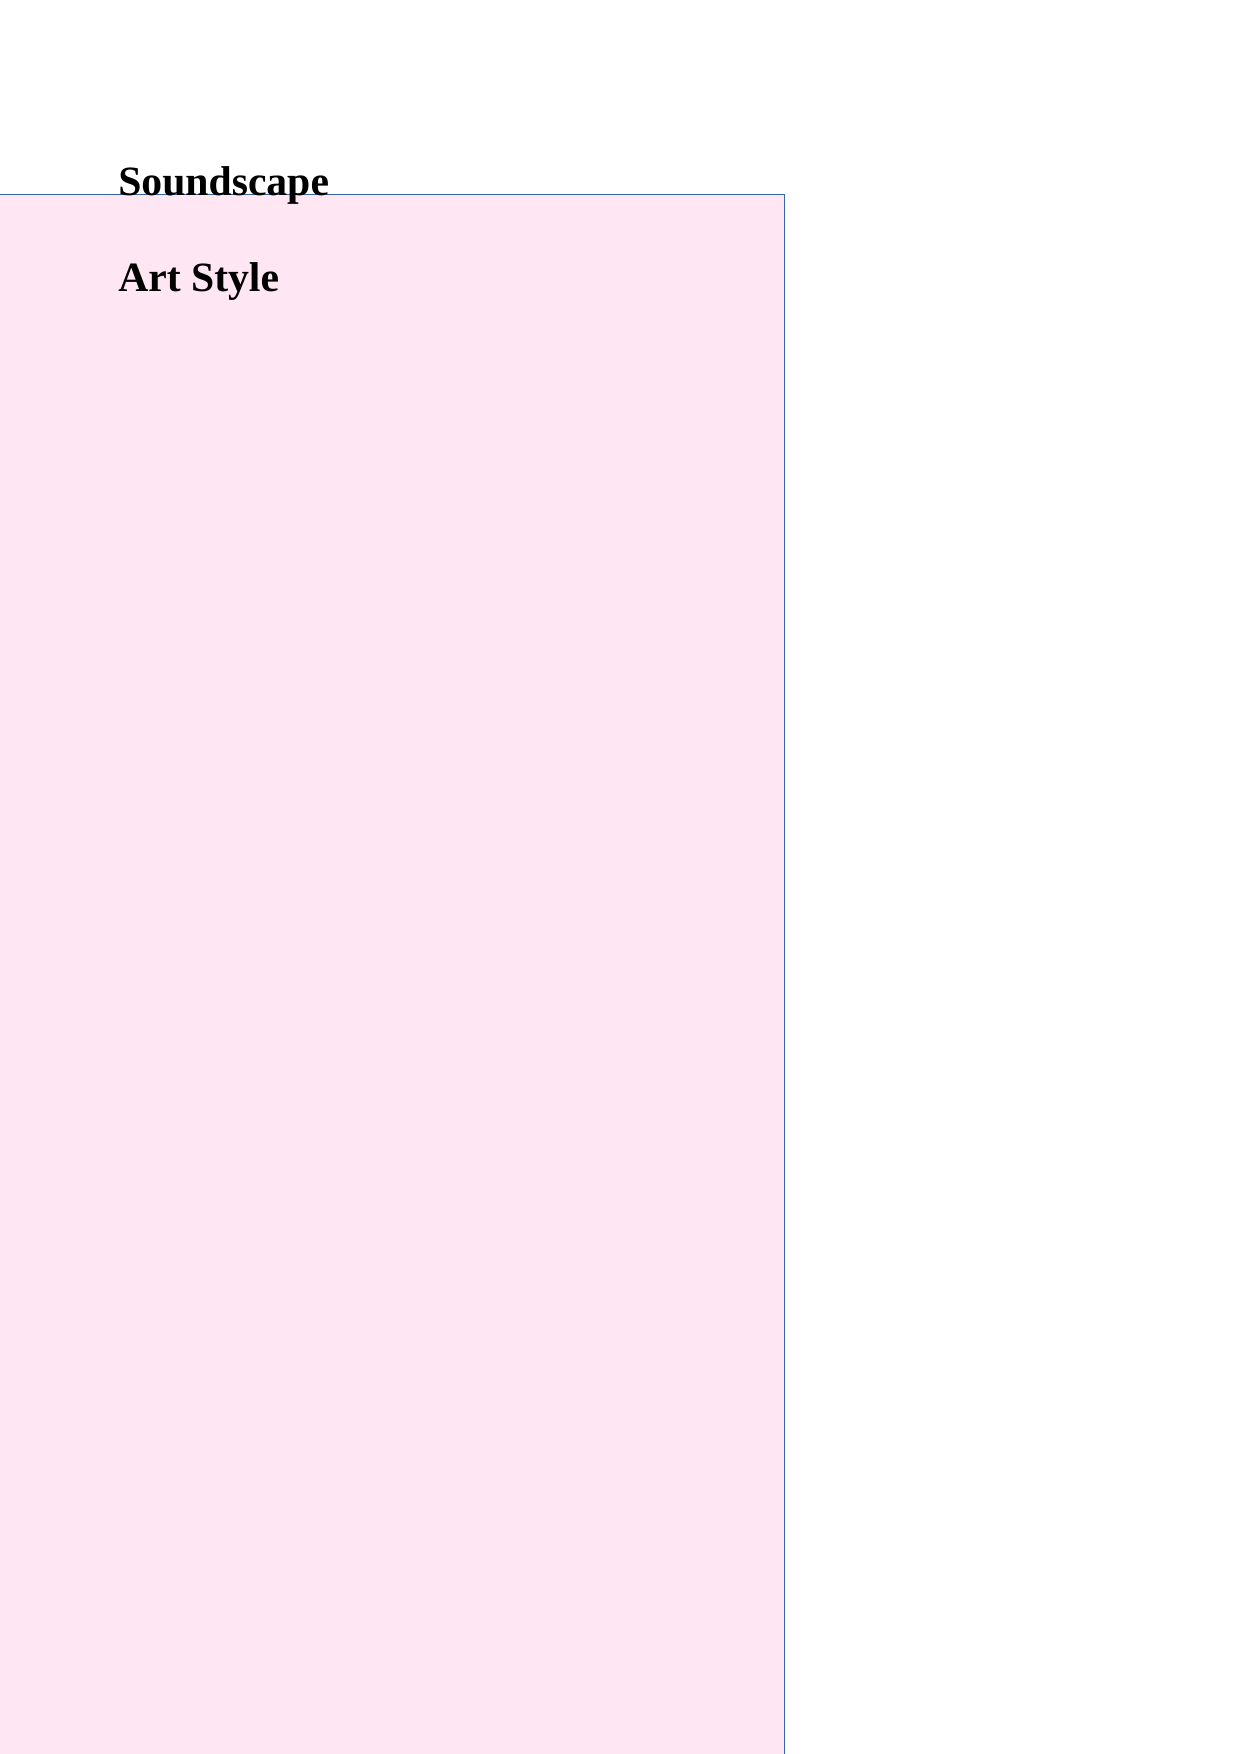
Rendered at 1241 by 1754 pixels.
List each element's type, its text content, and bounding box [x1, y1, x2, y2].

text Art Style [785, 252, 1122, 300]
text Soundscape [118, 156, 1122, 204]
